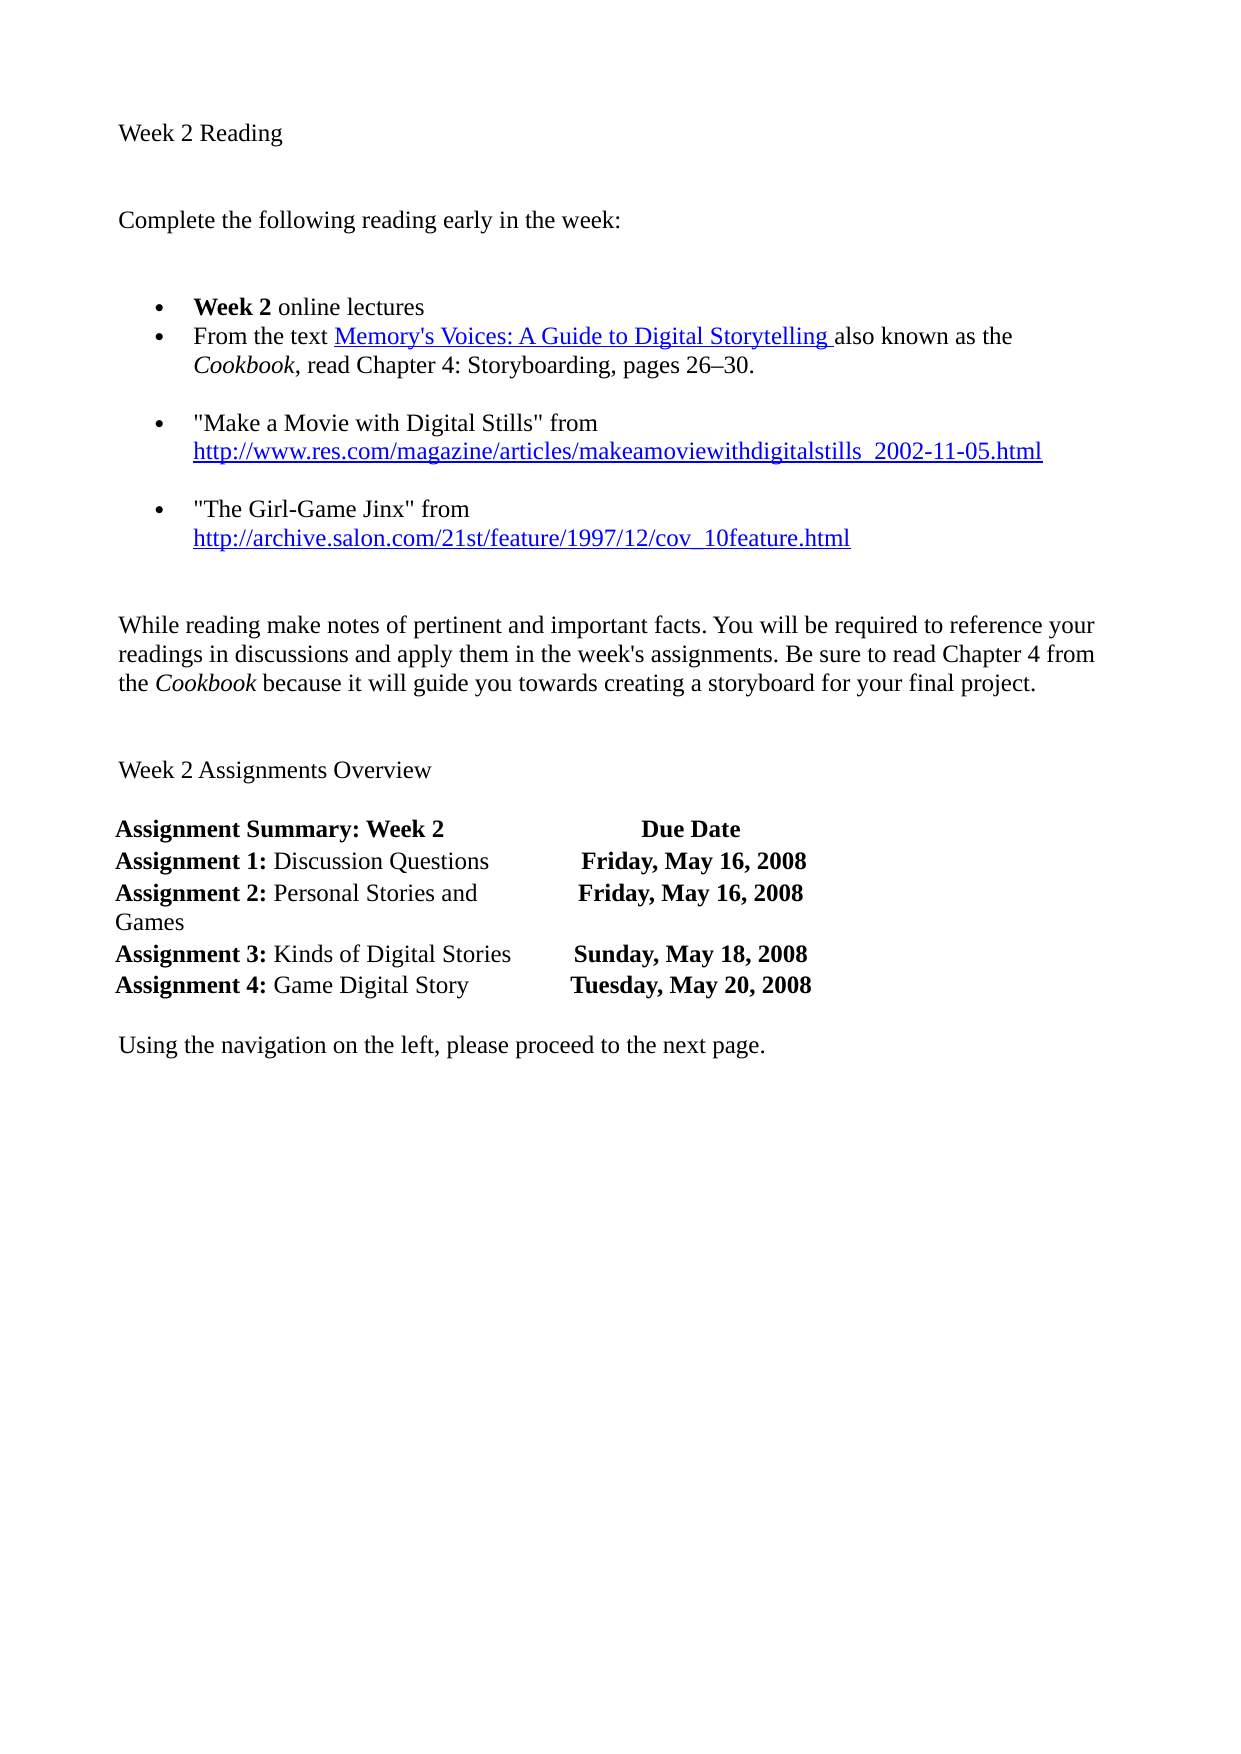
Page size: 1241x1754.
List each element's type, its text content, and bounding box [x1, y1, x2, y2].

table_cell Assignment 1: Discussion Questions [114, 845, 538, 876]
table_cell Friday, May 16, 2008 [539, 876, 849, 937]
list From the text Memory's Voices: A Guide to Digital Storytelling also known as the Cookbook, read Chapter 4: Storyboarding, pages 26–30. [156, 321, 1122, 378]
list "The Girl-Game Jinx" from http://archive.salon.com/21st/feature/1997/12/cov_10feature.html [156, 494, 1122, 552]
title Week 2 Reading [118, 118, 1122, 147]
table_cell Sunday, May 18, 2008 [539, 937, 849, 969]
table_cell Assignment 3: Kinds of Digital Stories [114, 937, 538, 969]
table_cell Assignment 4: Game Digital Story [114, 969, 538, 1001]
text Week 2 Assignments Overview [118, 755, 1122, 783]
text While reading make notes of pertinent and important facts. You will be required to reference your readings in discussions and apply them in the week's assignments. Be sure to read Chapter 4 from the Cookbook because it will guide you towards creating a storyboard for your final project. [118, 610, 1122, 696]
table_header Due Date [539, 813, 849, 844]
list "Make a Movie with Digital Stills" from http://www.res.com/magazine/articles/makeamoviewithdigitalstills_2002-11-05.html [156, 408, 1122, 465]
table_cell Tuesday, May 20, 2008 [539, 969, 849, 1001]
table_header Assignment Summary: Week 2 [114, 813, 538, 844]
text Complete the following reading early in the week: [118, 205, 1122, 234]
table_cell Friday, May 16, 2008 [539, 845, 849, 876]
text Using the navigation on the left, please proceed to the next page. [118, 1030, 1122, 1059]
table_cell Assignment 2: Personal Stories and Games [114, 876, 538, 937]
list Week 2 online lectures [156, 292, 1122, 321]
